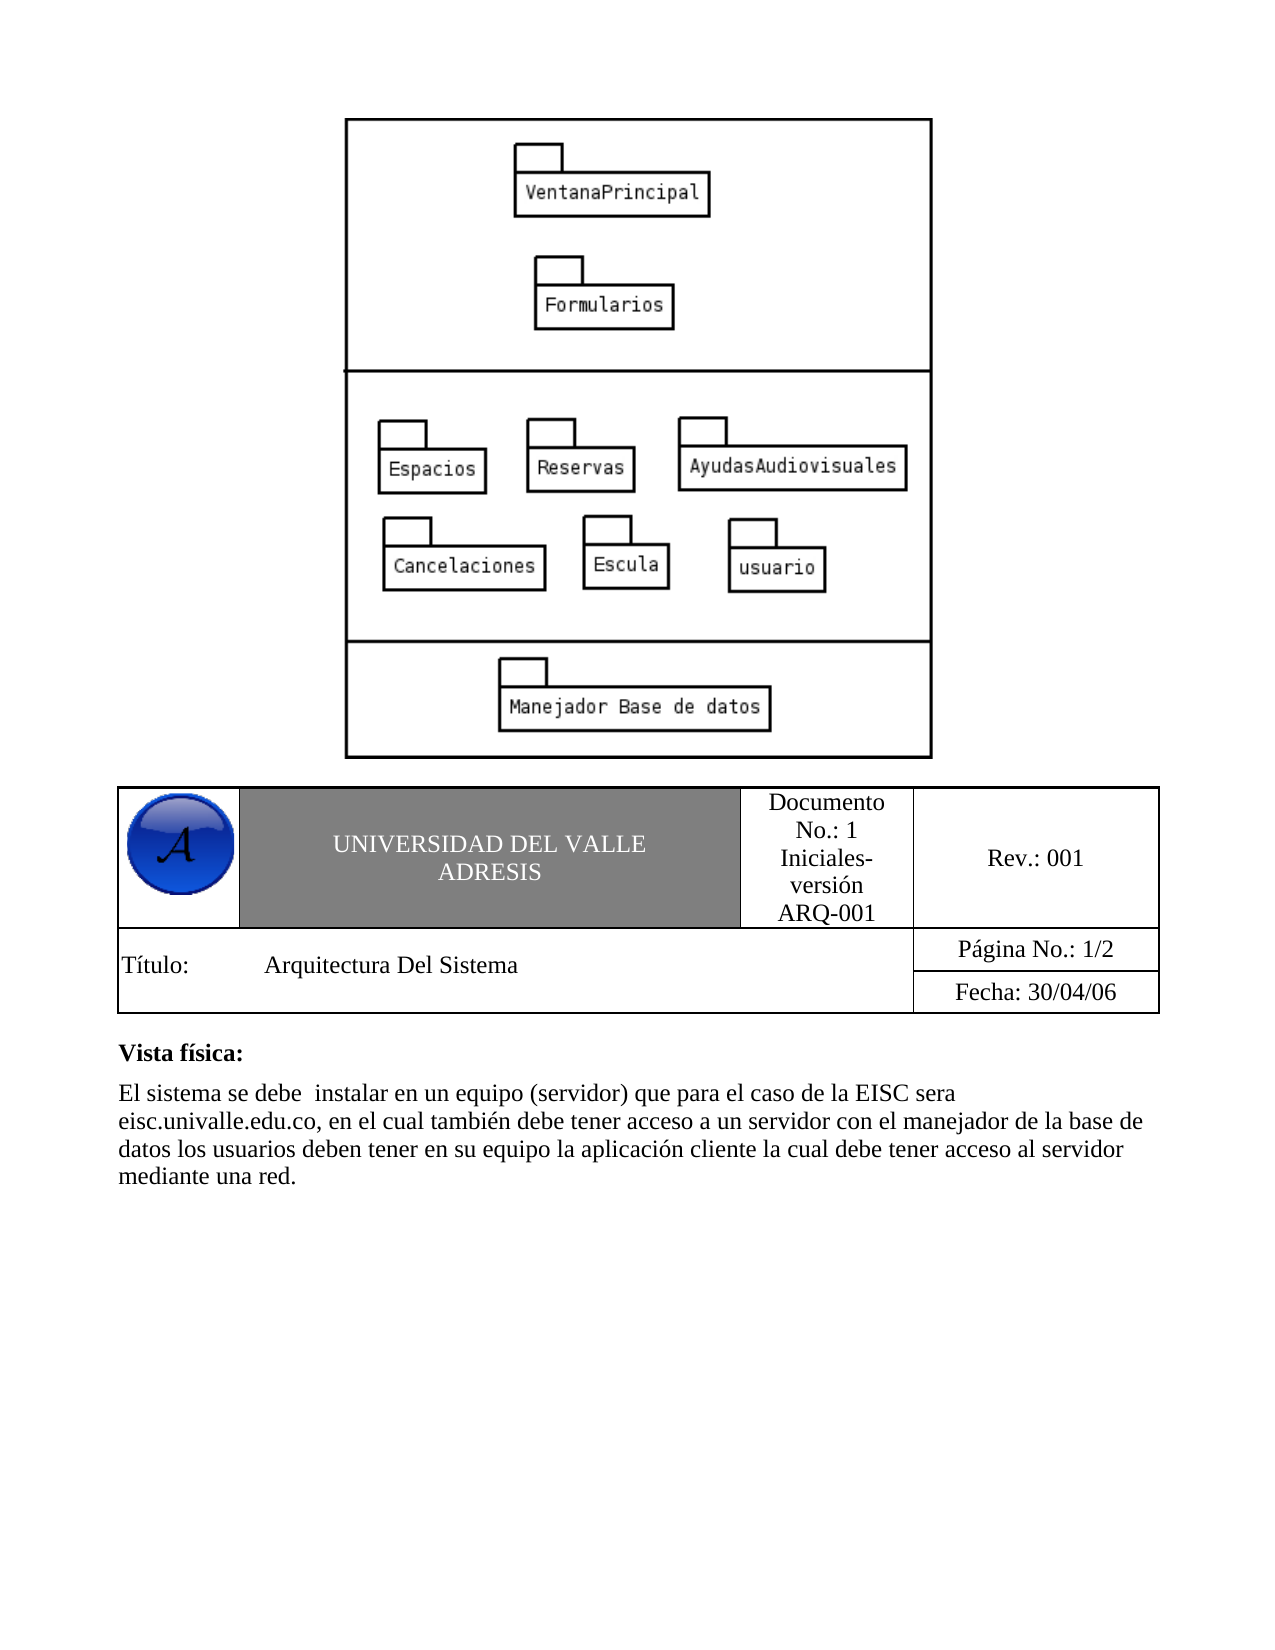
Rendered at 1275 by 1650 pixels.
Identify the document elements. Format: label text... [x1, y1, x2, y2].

table_header Página No.: 1/2 [914, 929, 1158, 969]
text El sistema se debe instalar en un equipo (servidor) que para el caso de la EISC sera eisc.univalle.edu.co, en el cual también debe tener acceso a un servidor con el manejador de la base de datos los usuarios deben tener en su equipo la aplicación cliente la cual debe tener acceso al servidor mediante una red. [118, 1079, 1157, 1190]
table_cell Fecha: 30/04/06 [914, 972, 1158, 1012]
table_header Documento No.: 1 Iniciales-versión ARQ-001 [741, 789, 913, 927]
picture [342, 118, 933, 759]
table_header [119, 789, 239, 927]
table_header UNIVERSIDAD DEL VALLE ADRESIS [240, 789, 740, 927]
subtitle Vista física: [118, 1039, 1157, 1067]
table_cell Título: Arquitectura Del Sistema [119, 929, 913, 1012]
table_header Rev.: 001 [914, 789, 1158, 927]
picture [127, 792, 235, 895]
